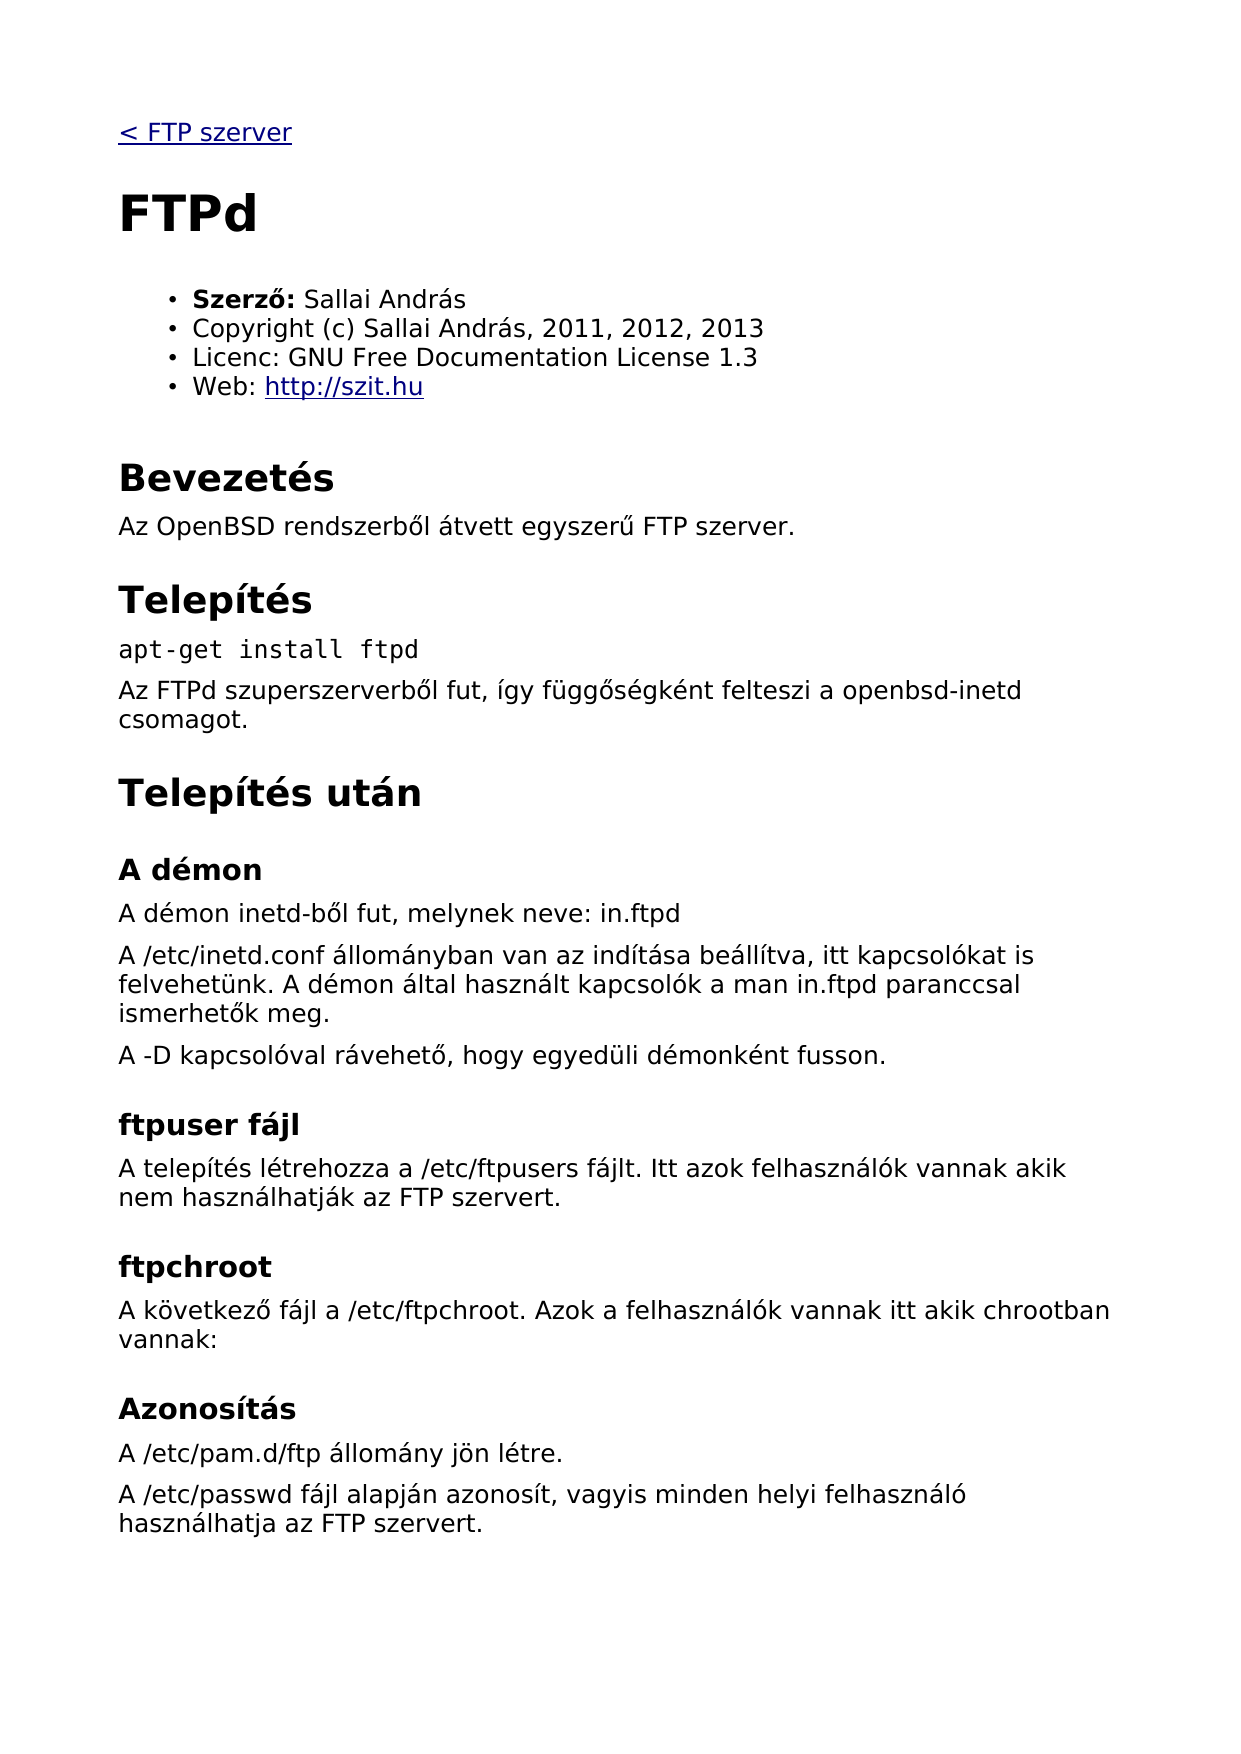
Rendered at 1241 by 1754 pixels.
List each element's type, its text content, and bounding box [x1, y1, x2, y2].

text A /etc/passwd fájl alapján azonosít, vagyis minden helyi felhasználó használhatja az FTP szervert. [118, 1481, 1122, 1539]
list Web: http://szit.hu [177, 372, 1122, 402]
text A /etc/inetd.conf állományban van az indítása beállítva, itt kapcsolókat is felvehetünk. A démon által használt kapcsolók a man in.ftpd paranccsal ismerhetők meg. [118, 941, 1122, 1029]
text A -D kapcsolóval rávehető, hogy egyedüli démonként fusson. [118, 1041, 1122, 1070]
list Licenc: GNU Free Documentation License 1.3 [177, 343, 1122, 372]
subtitle ftpchroot [118, 1250, 1122, 1284]
text A telepítés létrehozza a /etc/ftpusers fájlt. Itt azok felhasználók vannak akik nem használhatják az FTP szervert. [118, 1154, 1122, 1213]
text Az FTPd szuperszerverből fut, így függőségként felteszi a openbsd-inetd csomagot. [118, 676, 1122, 734]
subtitle FTPd [118, 185, 1122, 243]
subtitle Bevezetés [118, 456, 1122, 500]
text < FTP szerver [118, 118, 1122, 147]
text Az OpenBSD rendszerből átvett egyszerű FTP szerver. [118, 512, 1122, 541]
text apt-get install ftpd [118, 635, 1122, 664]
subtitle Azonosítás [118, 1392, 1122, 1426]
subtitle Telepítés [118, 579, 1122, 623]
text A démon inetd-ből fut, melynek neve: in.ftpd [118, 899, 1122, 929]
text A következő fájl a /etc/ftpchroot. Azok a felhasználók vannak itt akik chrootban vannak: [118, 1297, 1122, 1355]
subtitle Telepítés után [118, 772, 1122, 816]
subtitle ftpuser fájl [118, 1108, 1122, 1142]
text A /etc/pam.d/ftp állomány jön létre. [118, 1439, 1122, 1468]
list Copyright (c) Sallai András, 2011, 2012, 2013 [177, 314, 1122, 343]
list Szerző: Sallai András [177, 285, 1122, 314]
subtitle A démon [118, 853, 1122, 887]
